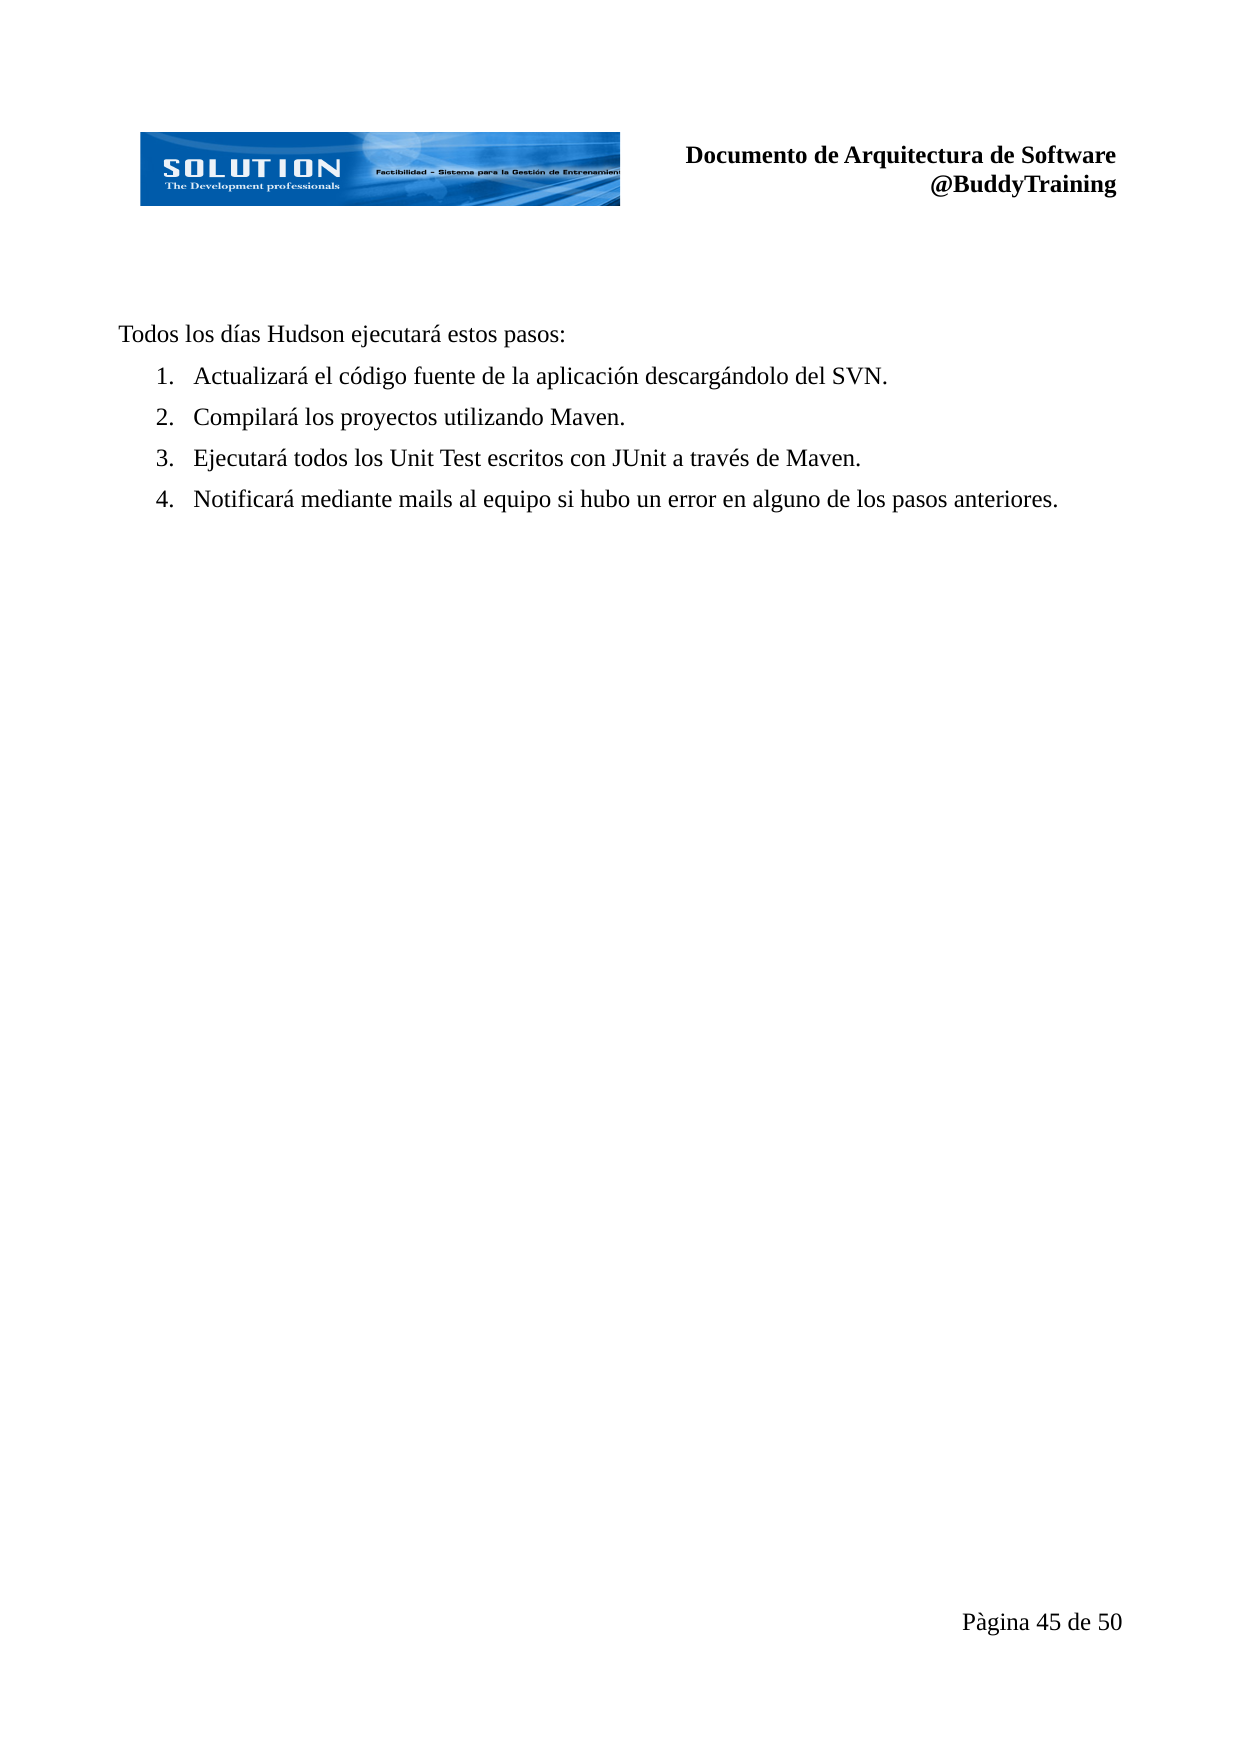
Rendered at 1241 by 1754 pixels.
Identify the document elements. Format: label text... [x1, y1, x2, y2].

picture [140, 132, 621, 206]
list Ejecutará todos los Unit Test escritos con JUnit a través de Maven. [156, 443, 1122, 472]
list Compilará los proyectos utilizando Maven. [156, 402, 1122, 431]
list Notificará mediante mails al equipo si hubo un error en alguno de los pasos anteriores. [156, 484, 1122, 513]
list Actualizará el código fuente de la aplicación descargándolo del SVN. [156, 361, 1122, 389]
text Todos los días Hudson ejecutará estos pasos: [118, 319, 1122, 348]
